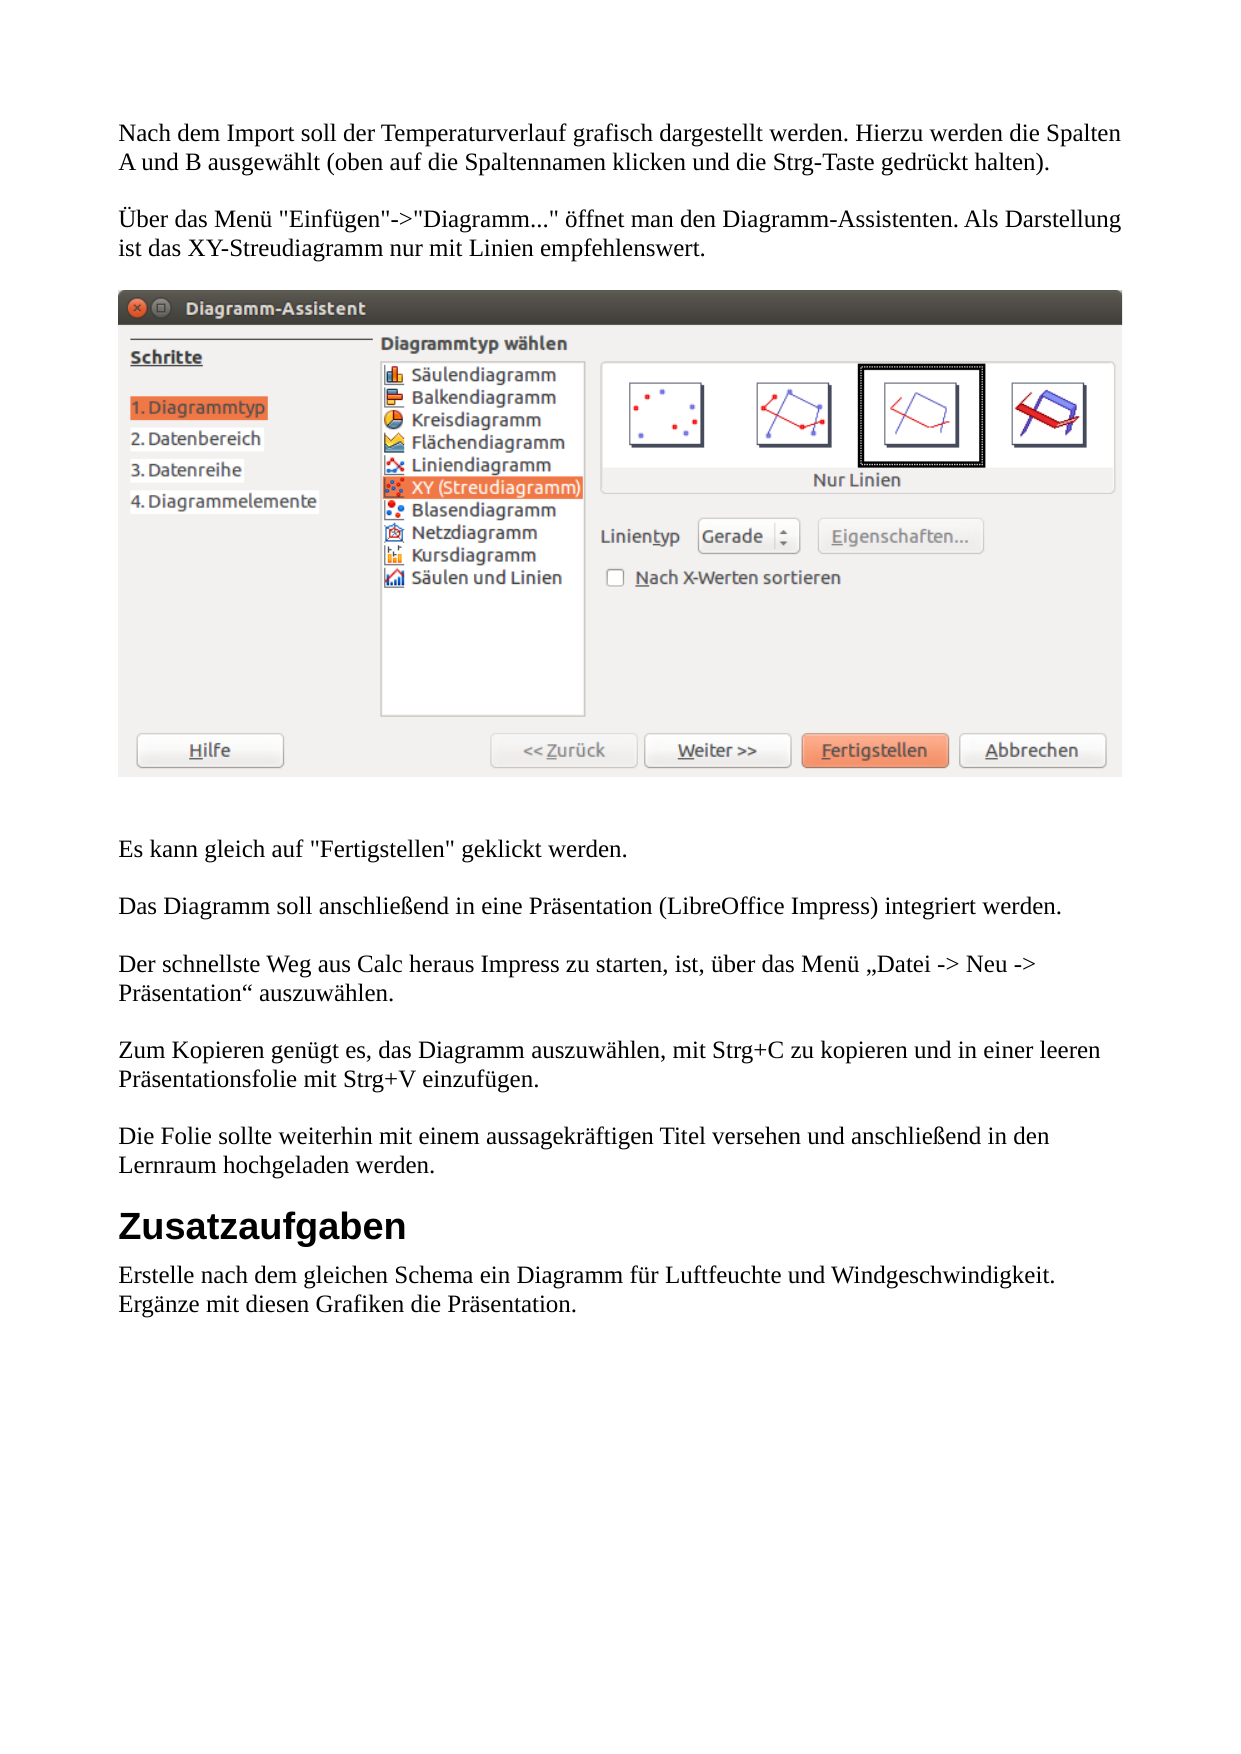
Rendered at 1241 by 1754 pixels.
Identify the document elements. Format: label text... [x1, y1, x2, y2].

text Der schnellste Weg aus Calc heraus Impress zu starten, ist, über das Menü „Datei -> Neu -> Präsentation“ auszuwählen. [118, 949, 1122, 1006]
text Über das Menü "Einfügen"->"Diagramm..." öffnet man den Diagramm-Assistenten. Als Darstellung ist das XY-Streudiagramm nur mit Linien empfehlenswert. [118, 204, 1122, 262]
text Die Folie sollte weiterhin mit einem aussagekräftigen Titel versehen und anschließend in den Lernraum hochgeladen werden. [118, 1121, 1122, 1179]
text Erstelle nach dem gleichen Schema ein Diagramm für Luftfeuchte und Windgeschwindigkeit. Ergänze mit diesen Grafiken die Präsentation. [118, 1260, 1122, 1317]
text Es kann gleich auf "Fertigstellen" geklickt werden. [118, 834, 1122, 863]
text Das Diagramm soll anschließend in eine Präsentation (LibreOffice Impress) integriert werden. [118, 891, 1122, 920]
picture [118, 290, 1123, 777]
subtitle Zusatzaufgaben [118, 1204, 1122, 1247]
text Nach dem Import soll der Temperaturverlauf grafisch dargestellt werden. Hierzu werden die Spalten A und B ausgewählt (oben auf die Spaltennamen klicken und die Strg-Taste gedrückt halten). [118, 118, 1122, 176]
text Zum Kopieren genügt es, das Diagramm auszuwählen, mit Strg+C zu kopieren und in einer leeren Präsentationsfolie mit Strg+V einzufügen. [118, 1035, 1122, 1093]
